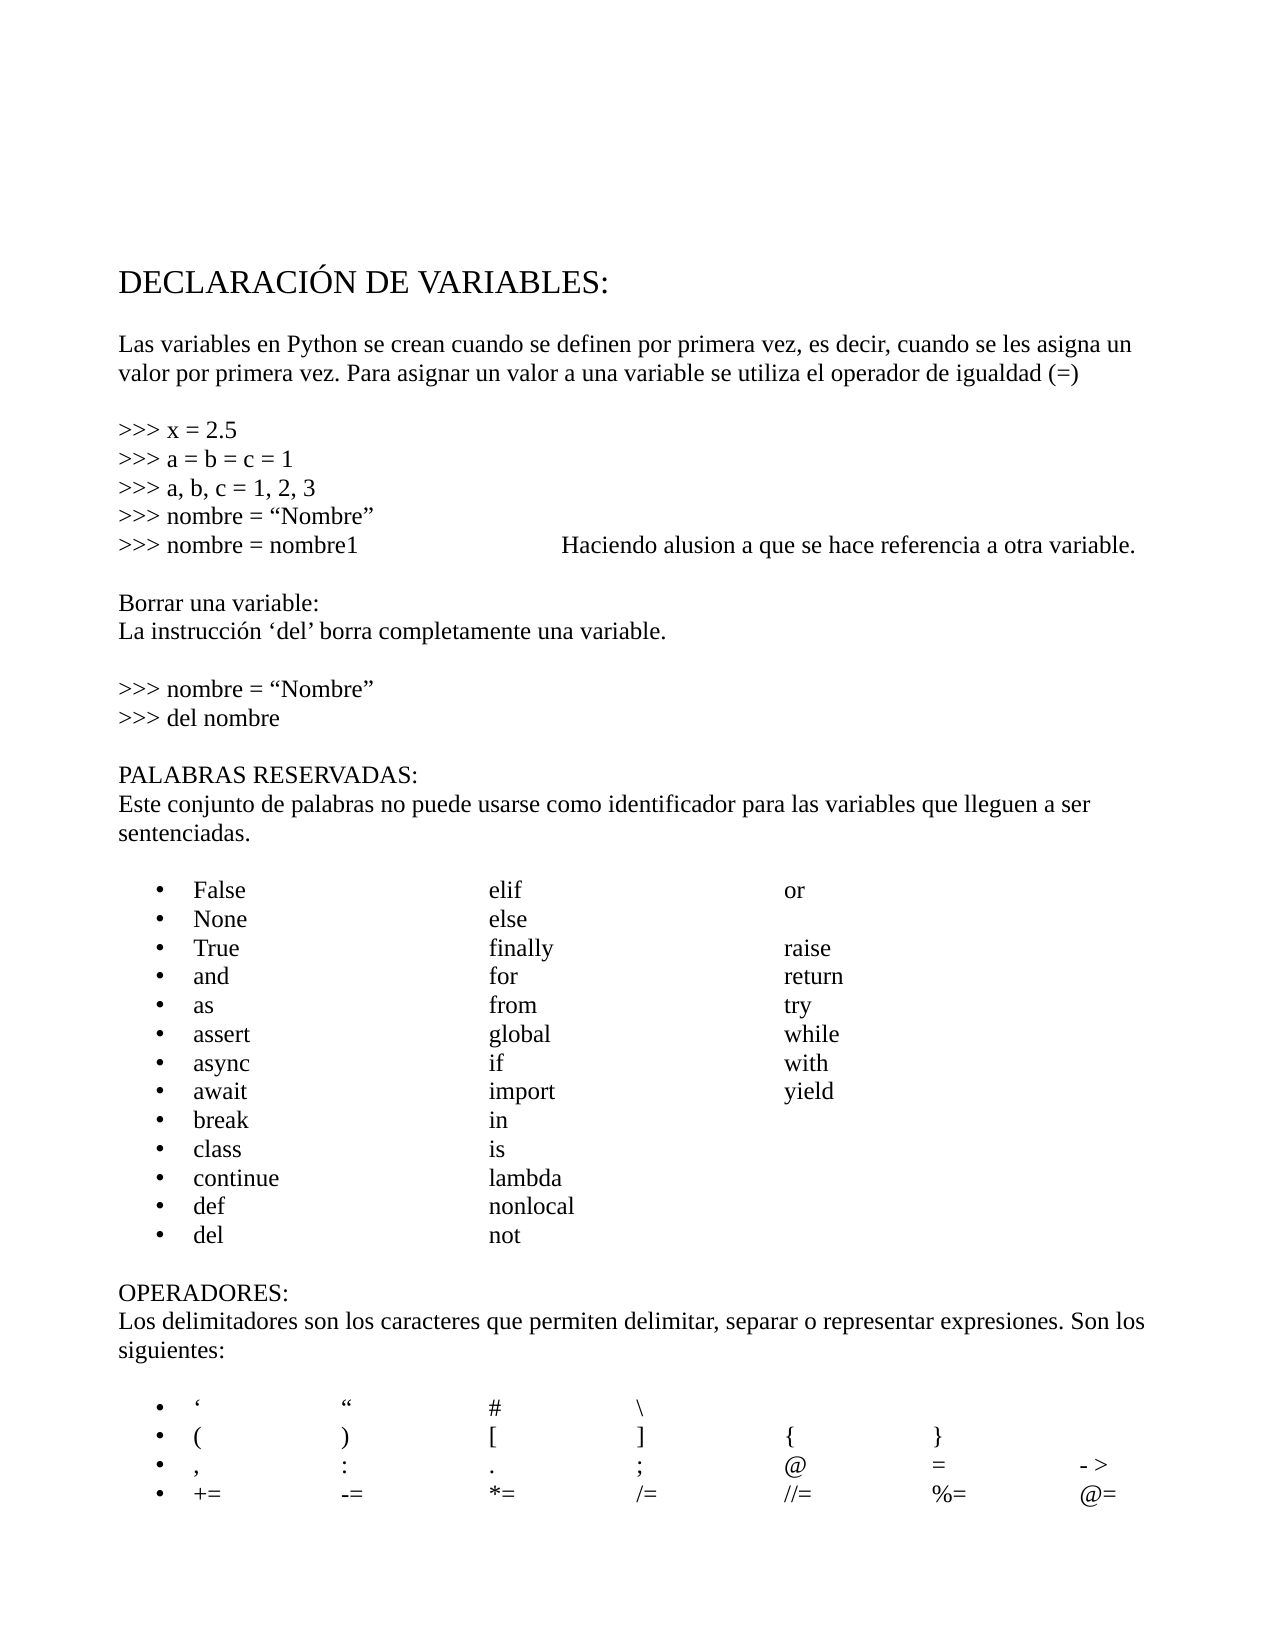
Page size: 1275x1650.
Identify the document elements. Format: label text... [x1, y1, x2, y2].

list as from try [156, 990, 1157, 1019]
list class is [156, 1134, 1157, 1163]
text Las variables en Python se crean cuando se definen por primera vez, es decir, cuando se les asigna un valor por primera vez. Para asignar un valor a una variable se utiliza el operador de igualdad (=) [118, 329, 1157, 386]
text La instrucción ‘del’ borra completamente una variable. [118, 616, 1157, 645]
text >>> x = 2.5 [118, 415, 1157, 444]
list True finally raise [156, 933, 1157, 961]
list and for return [156, 961, 1157, 990]
list ‘ “ # \ [156, 1393, 1157, 1421]
list async if with [156, 1048, 1157, 1076]
list del not [156, 1220, 1157, 1249]
text >>> nombre = “Nombre” [118, 674, 1157, 703]
text >>> del nombre [118, 703, 1157, 731]
list assert global while [156, 1019, 1157, 1048]
list await import yield [156, 1076, 1157, 1105]
list break in [156, 1105, 1157, 1134]
list += -= *= /= //= %= @= [156, 1479, 1157, 1508]
text >>> a, b, c = 1, 2, 3 [118, 473, 1157, 501]
text OPERADORES: [118, 1278, 1157, 1306]
text >>> nombre = nombre1 Haciendo alusion a que se hace referencia a otra variable. [118, 530, 1157, 559]
list None else [156, 904, 1157, 933]
text Los delimitadores son los caracteres que permiten delimitar, separar o representar expresiones. Son los siguientes: [118, 1306, 1157, 1364]
text Este conjunto de palabras no puede usarse como identificador para las variables que lleguen a ser sentenciadas. [118, 789, 1157, 846]
text >>> nombre = “Nombre” [118, 501, 1157, 530]
list continue lambda [156, 1163, 1157, 1191]
text PALABRAS RESERVADAS: [118, 760, 1157, 789]
list ( ) [ ] { } [156, 1421, 1157, 1450]
text DECLARACIÓN DE VARIABLES: [118, 262, 1157, 300]
list False elif or [156, 875, 1157, 904]
text >>> a = b = c = 1 [118, 444, 1157, 473]
list def nonlocal [156, 1191, 1157, 1220]
text Borrar una variable: [118, 588, 1157, 616]
list , : . ; @ = - > [156, 1450, 1157, 1479]
